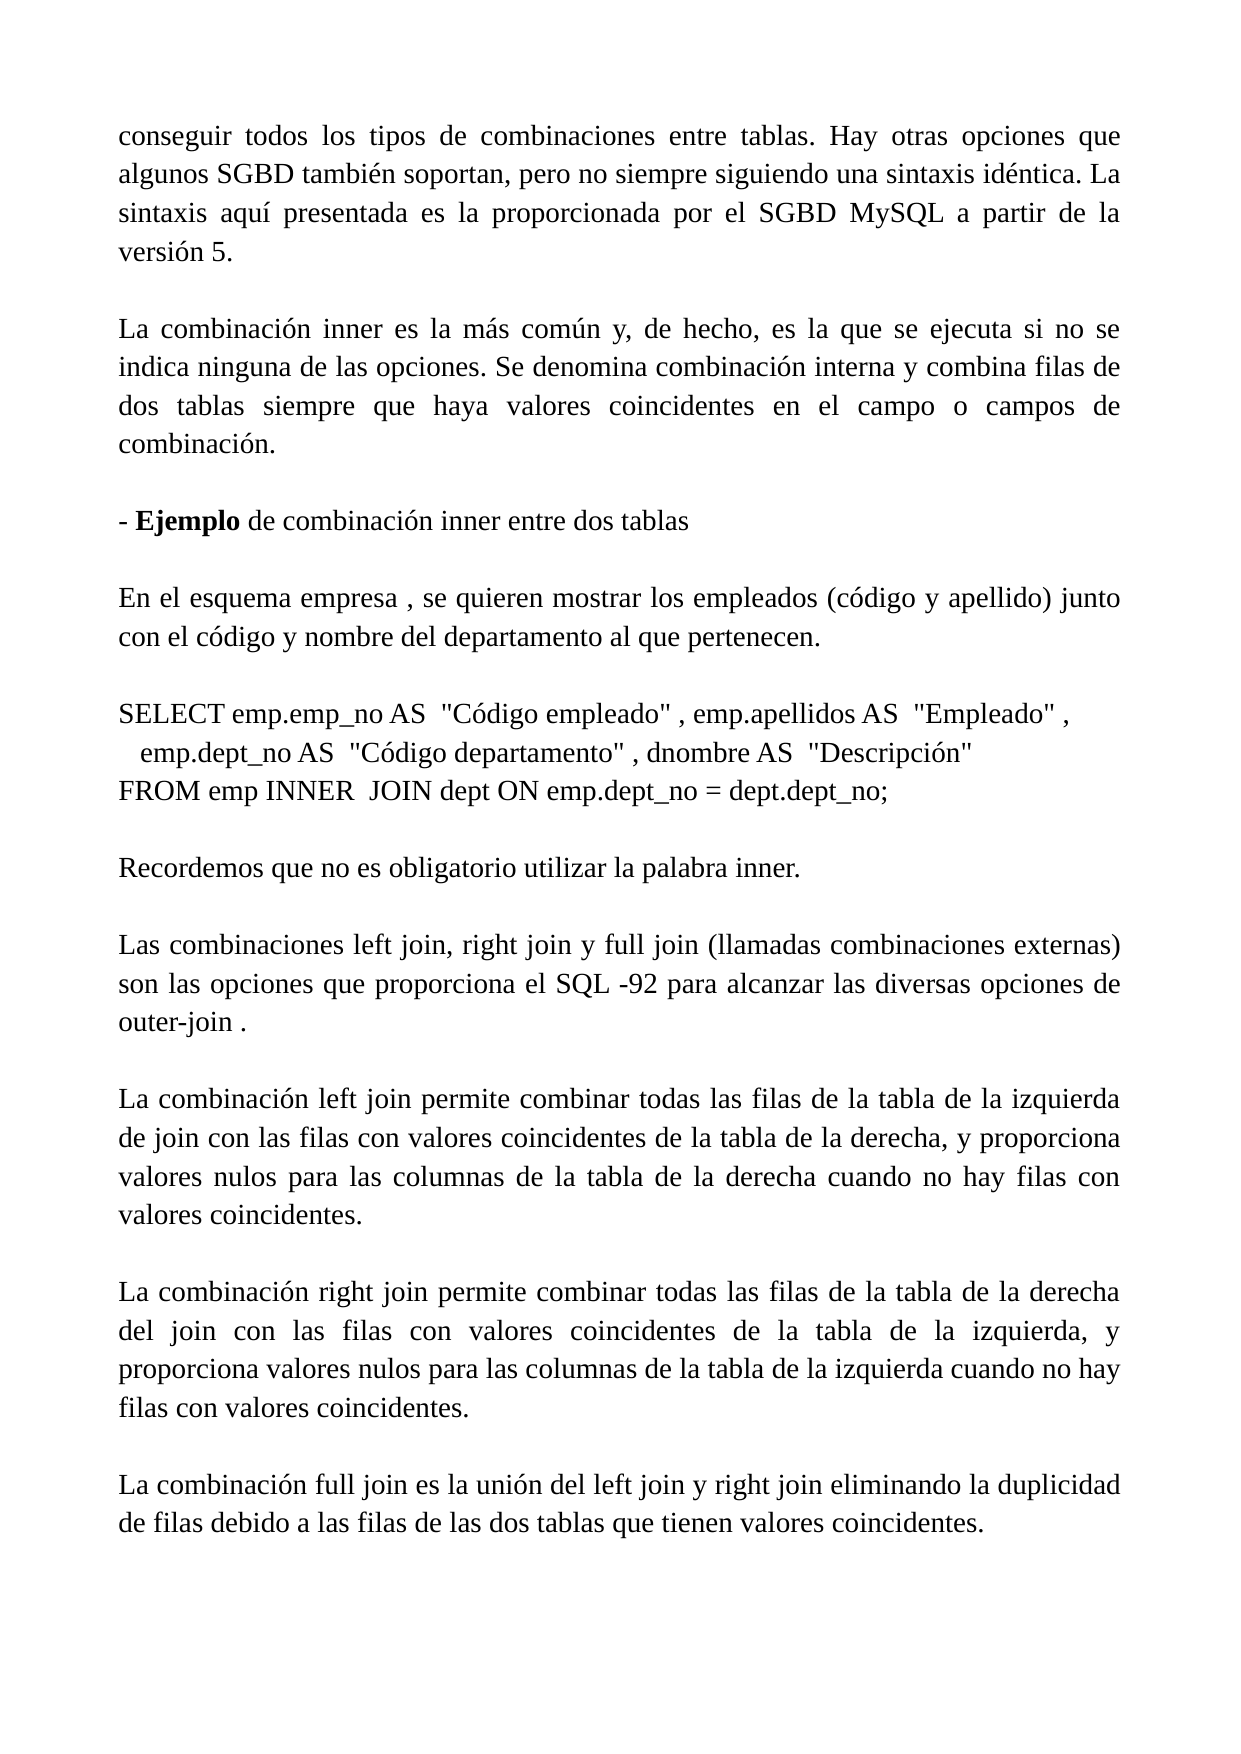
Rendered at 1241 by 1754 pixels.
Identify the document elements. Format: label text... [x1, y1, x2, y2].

text Las combinaciones left join, right join y full join (llamadas combinaciones externas) son las opciones que proporciona el SQL -92 para alcanzar las diversas opciones de outer-join . [118, 927, 1122, 1038]
text Recordemos que no es obligatorio utilizar la palabra inner. [118, 850, 1122, 884]
text La combinación full join es la unión del left join y right join eliminando la duplicidad de filas debido a las filas de las dos tablas que tienen valores coincidentes. [118, 1467, 1122, 1539]
text En el esquema empresa , se quieren mostrar los empleados (código y apellido) junto con el código y nombre del departamento al que pertenecen. [118, 581, 1122, 653]
text SELECT emp.emp_no AS "Código empleado" , emp.apellidos AS "Empleado" , [118, 696, 1122, 730]
text emp.dept_no AS "Código departamento" , dnombre AS "Descripción" [118, 735, 1122, 768]
text La combinación right join permite combinar todas las filas de la tabla de la derecha del join con las filas con valores coincidentes de la tabla de la izquierda, y proporciona valores nulos para las columnas de la tabla de la izquierda cuando no hay filas con valores coincidentes. [118, 1274, 1122, 1423]
text - Ejemplo de combinación inner entre dos tablas [118, 503, 1122, 537]
text La combinación inner es la más común y, de hecho, es la que se ejecuta si no se indica ninguna de las opciones. Se denomina combinación interna y combina filas de dos tablas siempre que haya valores coincidentes en el campo o campos de combinación. [118, 311, 1122, 460]
text FROM emp INNER JOIN dept ON emp.dept_no = dept.dept_no; [118, 773, 1122, 807]
text La combinación left join permite combinar todas las filas de la tabla de la izquierda de join con las filas con valores coincidentes de la tabla de la derecha, y proporciona valores nulos para las columnas de la tabla de la derecha cuando no hay filas con valores coincidentes. [118, 1082, 1122, 1231]
text conseguir todos los tipos de combinaciones entre tablas. Hay otras opciones que algunos SGBD también soportan, pero no siempre siguiendo una sintaxis idéntica. La sintaxis aquí presentada es la proporcionada por el SGBD MySQL a partir de la versión 5. [118, 118, 1122, 267]
